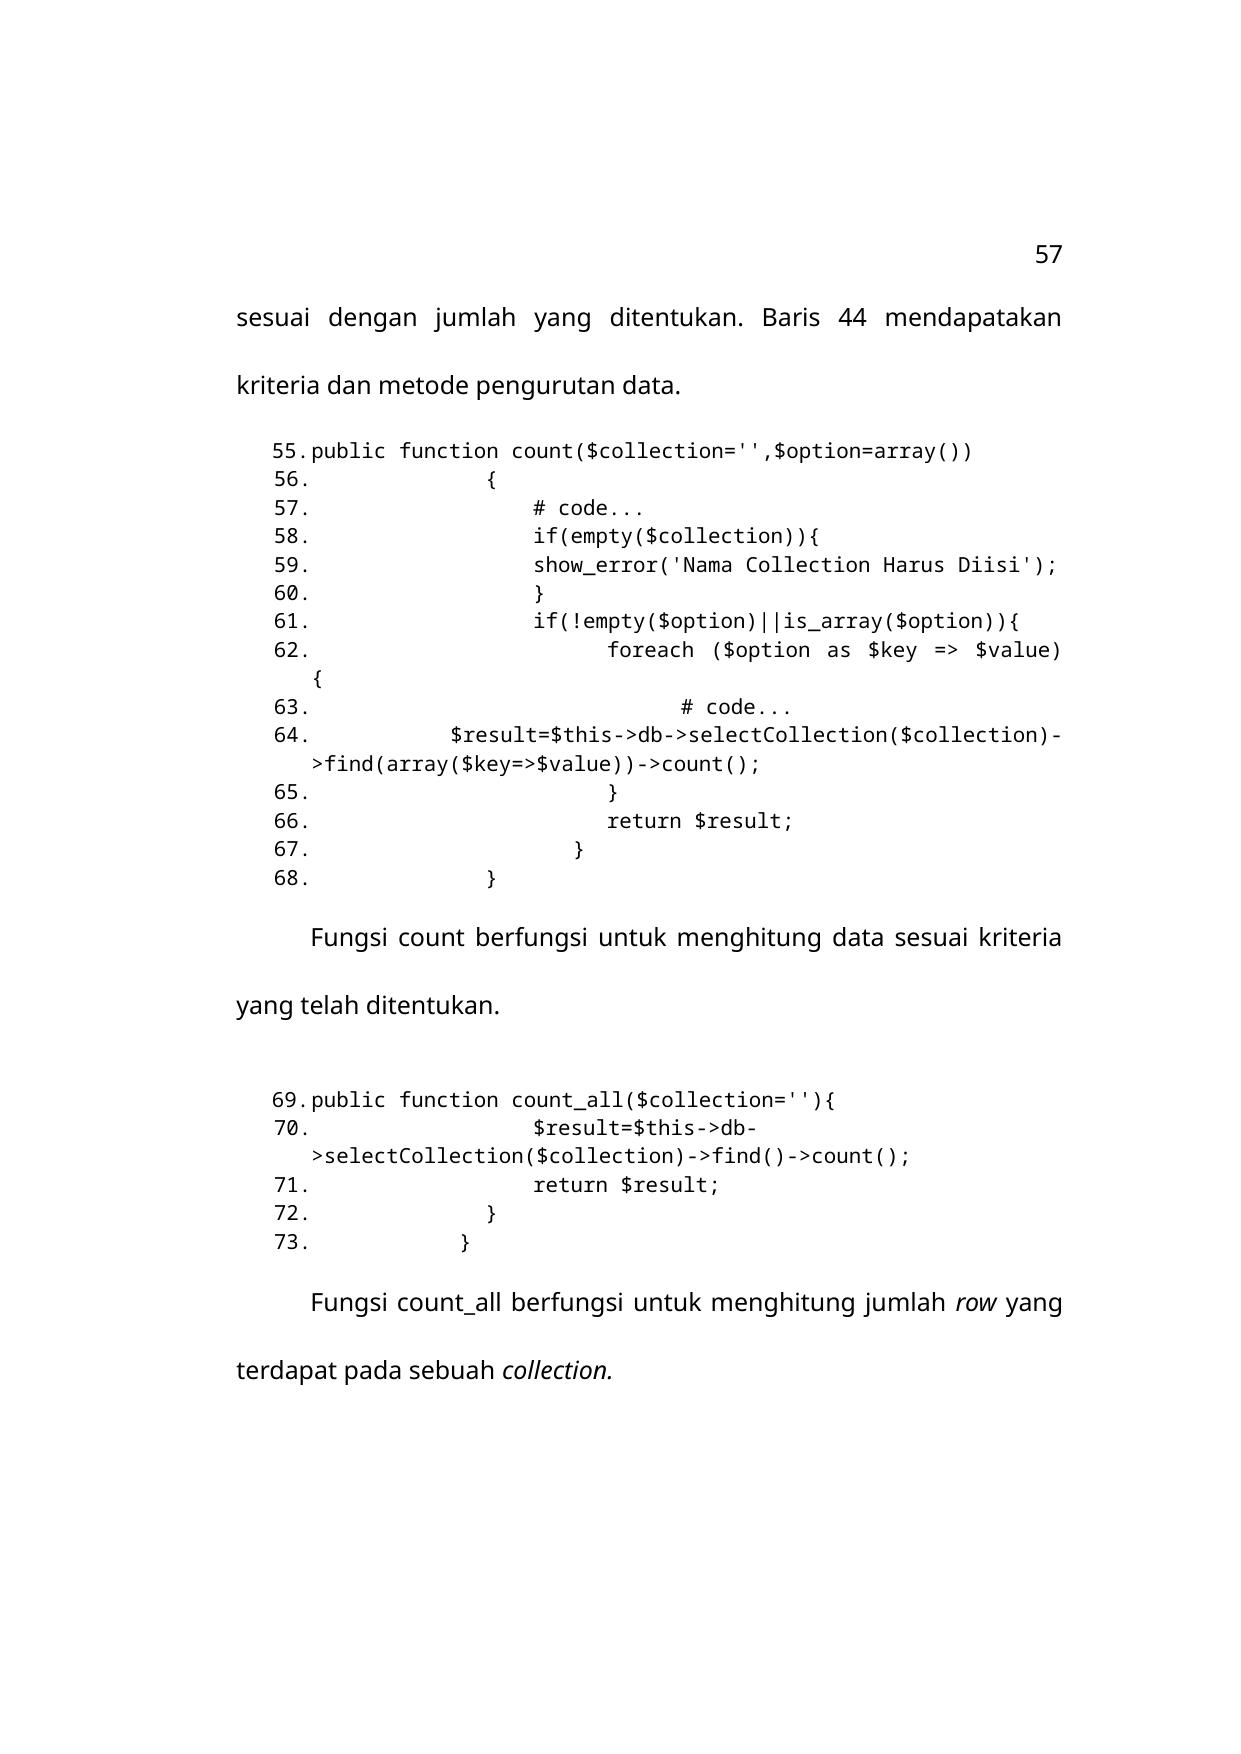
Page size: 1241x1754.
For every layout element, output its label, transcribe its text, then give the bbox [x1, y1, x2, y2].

list $result=$this->db->selectCollection($collection)->find(array($key=>$value))->count(); [274, 720, 1063, 777]
list } [274, 1227, 1063, 1255]
list # code... [274, 692, 1063, 720]
list public function count($collection='',$option=array()) [272, 436, 1063, 464]
list $result=$this->db->selectCollection($collection)->find()->count(); [274, 1113, 1063, 1170]
list if(empty($collection)){ [274, 521, 1063, 550]
text Fungsi count berfungsi untuk menghitung data sesuai kriteria yang telah ditentukan. [236, 920, 1063, 1022]
text Fungsi count_all berfungsi untuk menghitung jumlah row yang terdapat pada sebuah collection. [236, 1284, 1063, 1386]
list return $result; [274, 1170, 1063, 1198]
list return $result; [274, 806, 1063, 834]
list } [274, 578, 1063, 607]
list public function count_all($collection=''){ [272, 1085, 1063, 1113]
list } [274, 863, 1063, 891]
list foreach ($option as $key => $value) { [274, 635, 1063, 692]
list if(!empty($option)||is_array($option)){ [274, 607, 1063, 635]
text sesuai dengan jumlah yang ditentukan. Baris 44 mendapatakan kriteria dan metode pengurutan data. [236, 300, 1063, 402]
list # code... [274, 493, 1063, 521]
list } [274, 1198, 1063, 1227]
list show_error('Nama Collection Harus Diisi'); [274, 550, 1063, 578]
list { [274, 464, 1063, 493]
list } [274, 834, 1063, 863]
list } [274, 777, 1063, 806]
